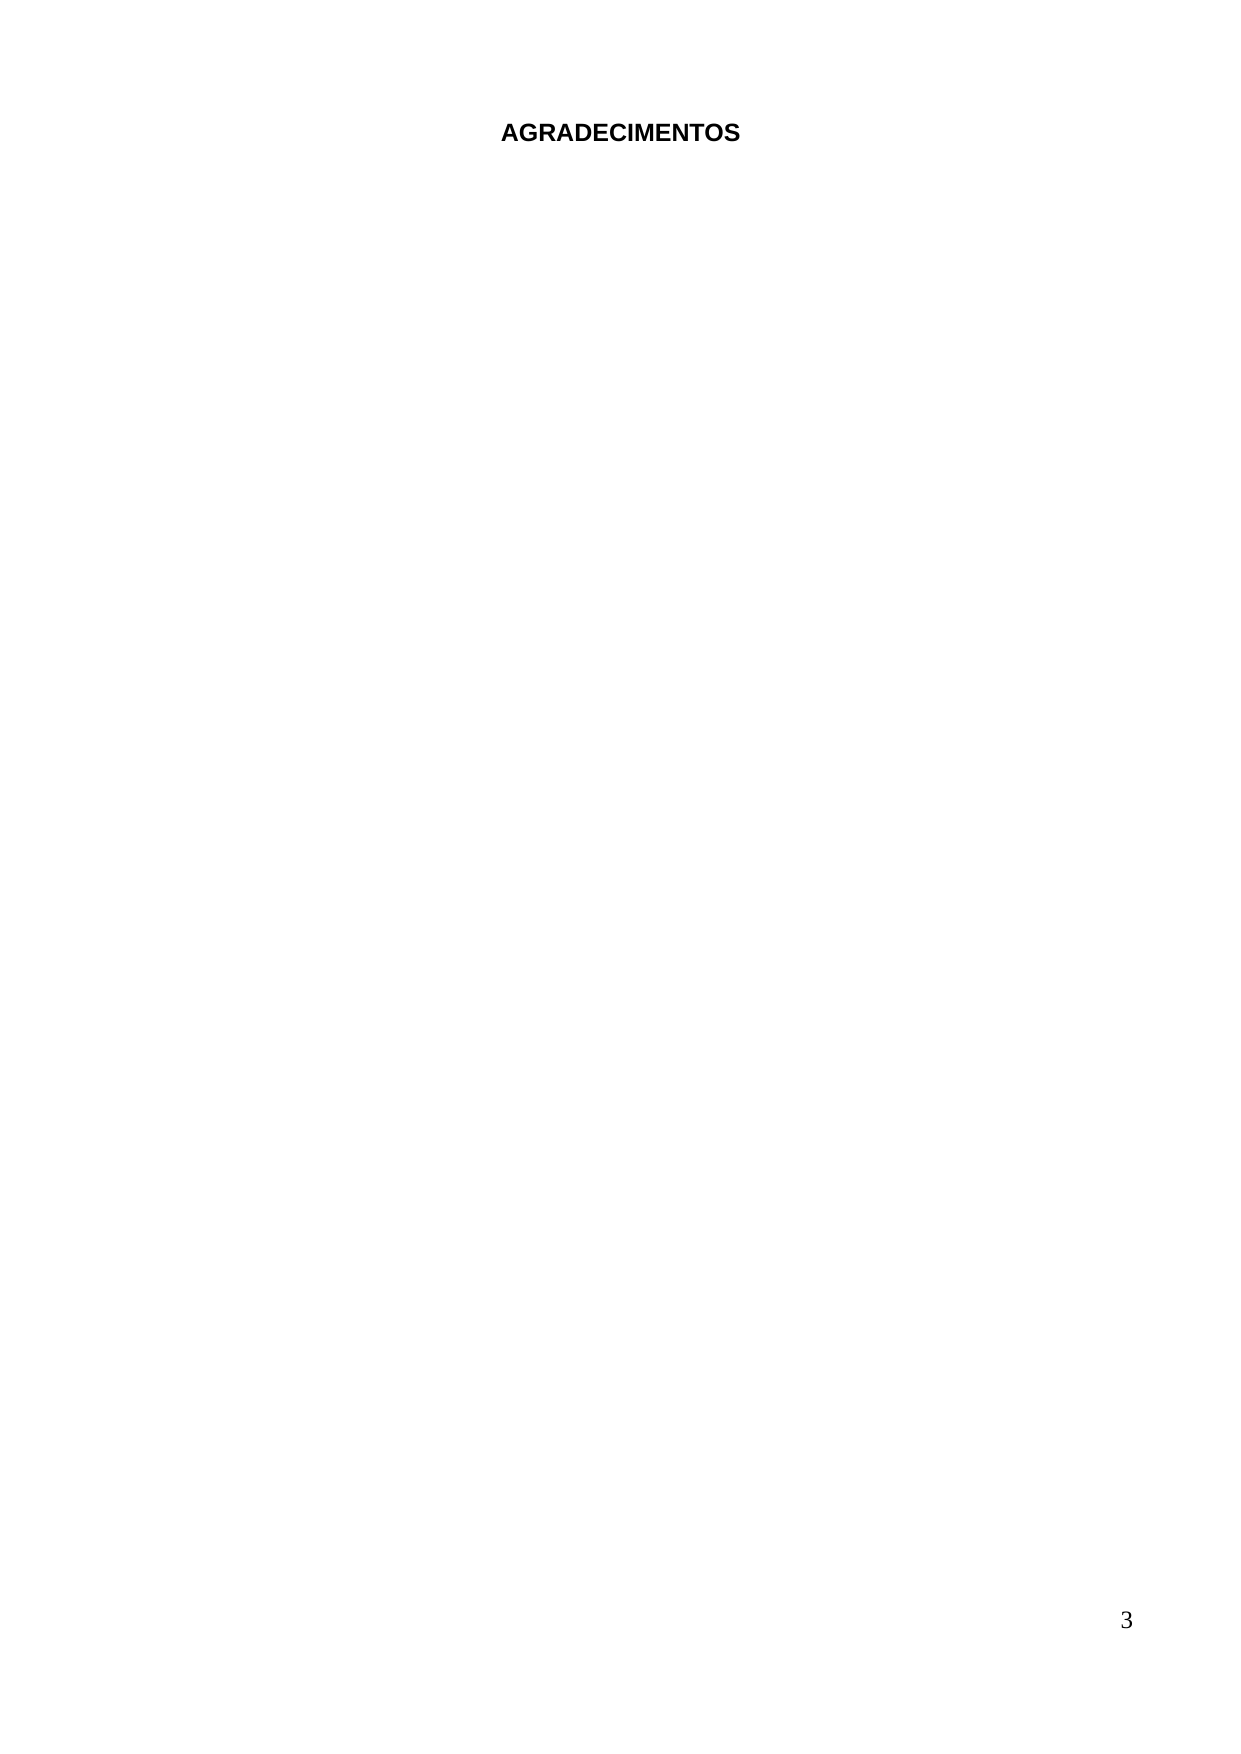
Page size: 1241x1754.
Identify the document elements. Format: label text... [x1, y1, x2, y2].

text AGRADECIMENTOS [118, 118, 1123, 147]
